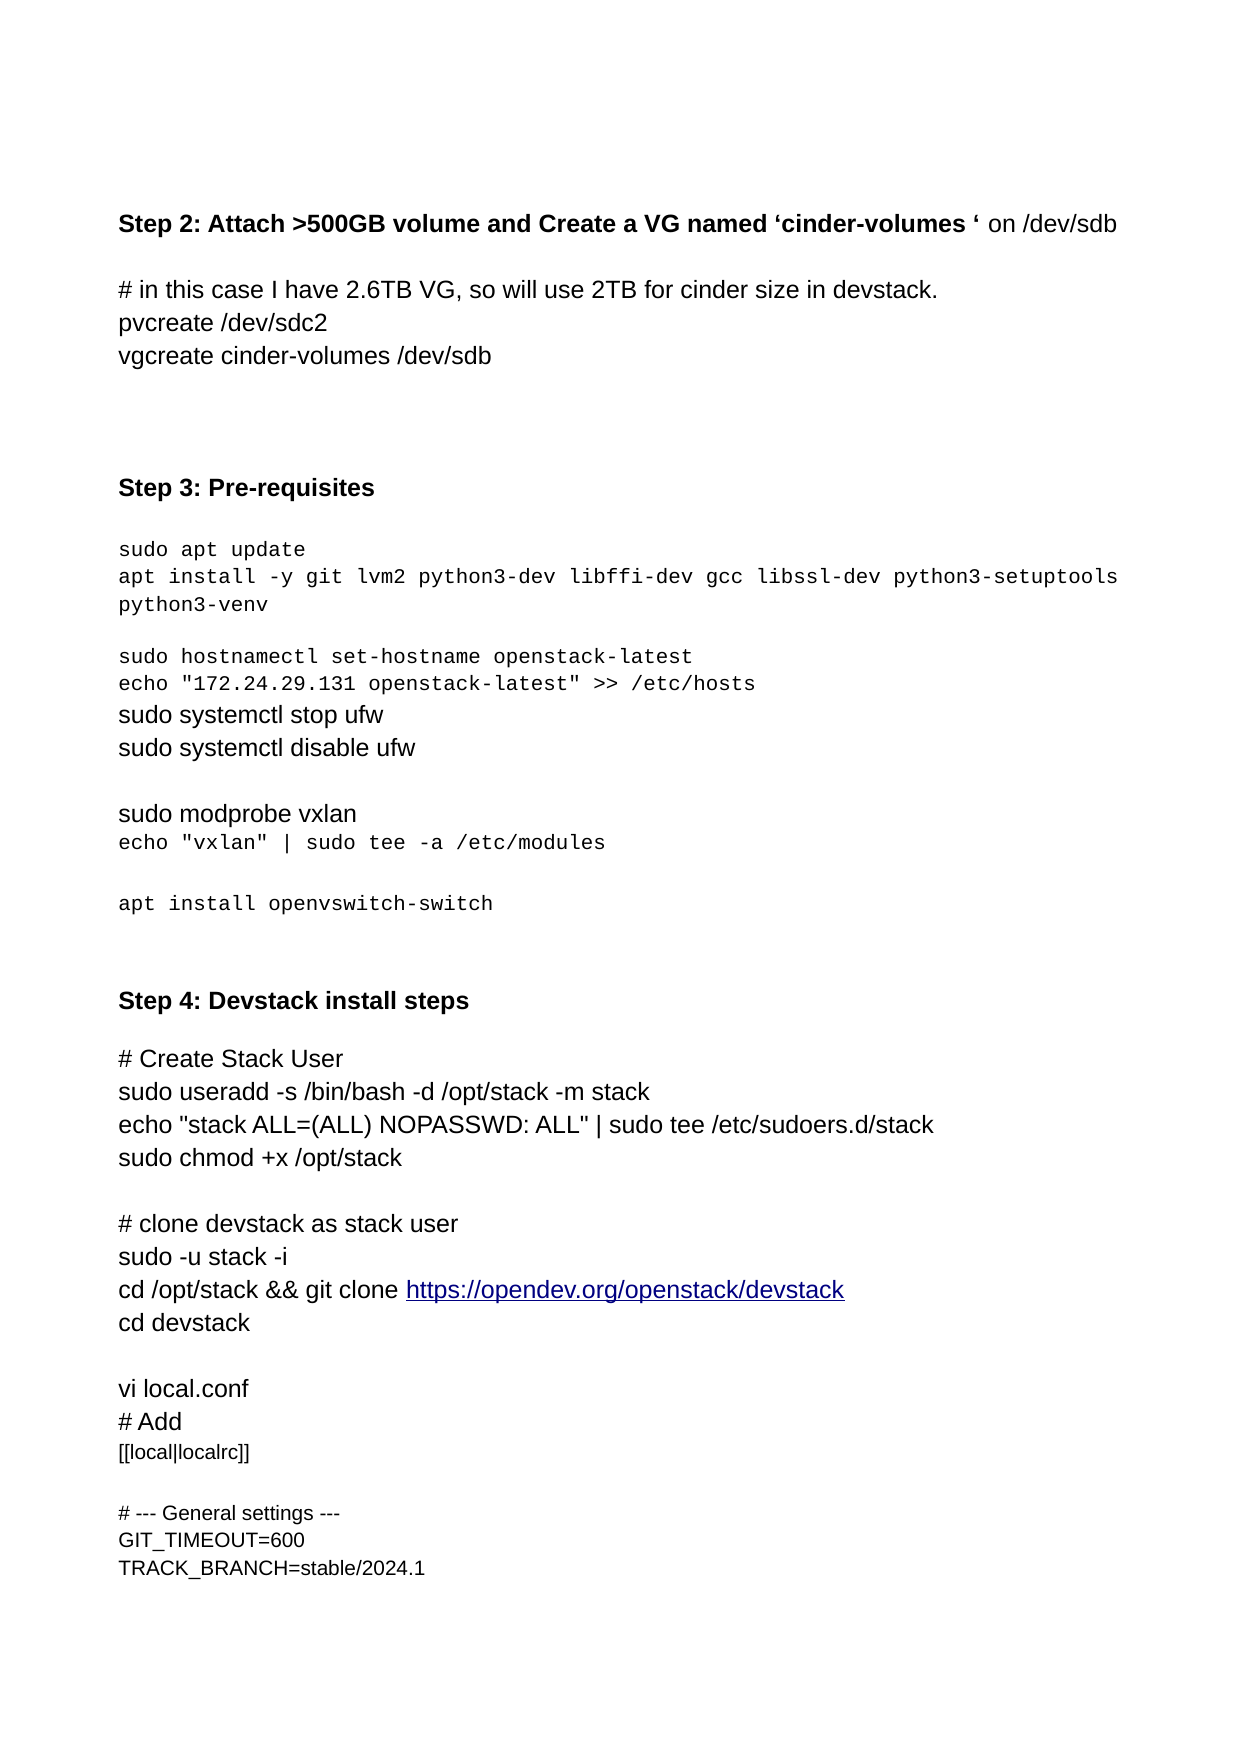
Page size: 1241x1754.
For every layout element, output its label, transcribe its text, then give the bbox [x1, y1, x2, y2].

text apt install -y git lvm2 python3-dev libffi-dev gcc libssl-dev python3-setuptools python3-venv [118, 567, 1122, 617]
text sudo chmod +x /opt/stack # clone devstack as stack user sudo -u stack -i [118, 1143, 1122, 1271]
text sudo systemctl disable ufw [118, 733, 1122, 762]
text # Create Stack User [118, 1044, 1122, 1073]
text Step 2: Attach >500GB volume and Create a VG named ‘cinder-volumes ‘ on /dev/sdb [118, 209, 1122, 238]
text cd devstack [118, 1308, 1122, 1337]
text echo "172.24.29.131 openstack-latest" >> /etc/hosts [118, 673, 1122, 697]
text # --- General settings --- [118, 1501, 1122, 1524]
text sudo systemctl stop ufw [118, 700, 1122, 729]
text echo "stack ALL=(ALL) NOPASSWD: ALL" | sudo tee /etc/sudoers.d/stack [118, 1110, 1122, 1139]
text Step 3: Pre-requisites [118, 473, 1122, 502]
text sudo useradd -s /bin/bash -d /opt/stack -m stack [118, 1077, 1122, 1106]
text GIT_TIMEOUT=600 [118, 1528, 1122, 1552]
text sudo hostnamectl set-hostname openstack-latest [118, 646, 1122, 669]
text echo "vxlan" | sudo tee -a /etc/modules [118, 832, 1122, 856]
text Step 4: Devstack install steps [118, 986, 1122, 1014]
text sudo apt update [118, 539, 1122, 563]
text vi local.conf # Add [118, 1374, 1122, 1436]
text cd /opt/stack && git clone https://opendev.org/openstack/devstack [118, 1275, 1122, 1304]
text sudo modprobe vxlan [118, 799, 1122, 828]
text vgcreate cinder-volumes /dev/sdb [118, 341, 1122, 370]
text pvcreate /dev/sdc2 [118, 308, 1122, 337]
text TRACK_BRANCH=stable/2024.1 [118, 1556, 1122, 1579]
text apt install openvswitch-switch [118, 893, 1122, 916]
text [[local|localrc]] [118, 1440, 1122, 1464]
text # in this case I have 2.6TB VG, so will use 2TB for cinder size in devstack. [118, 242, 1122, 304]
